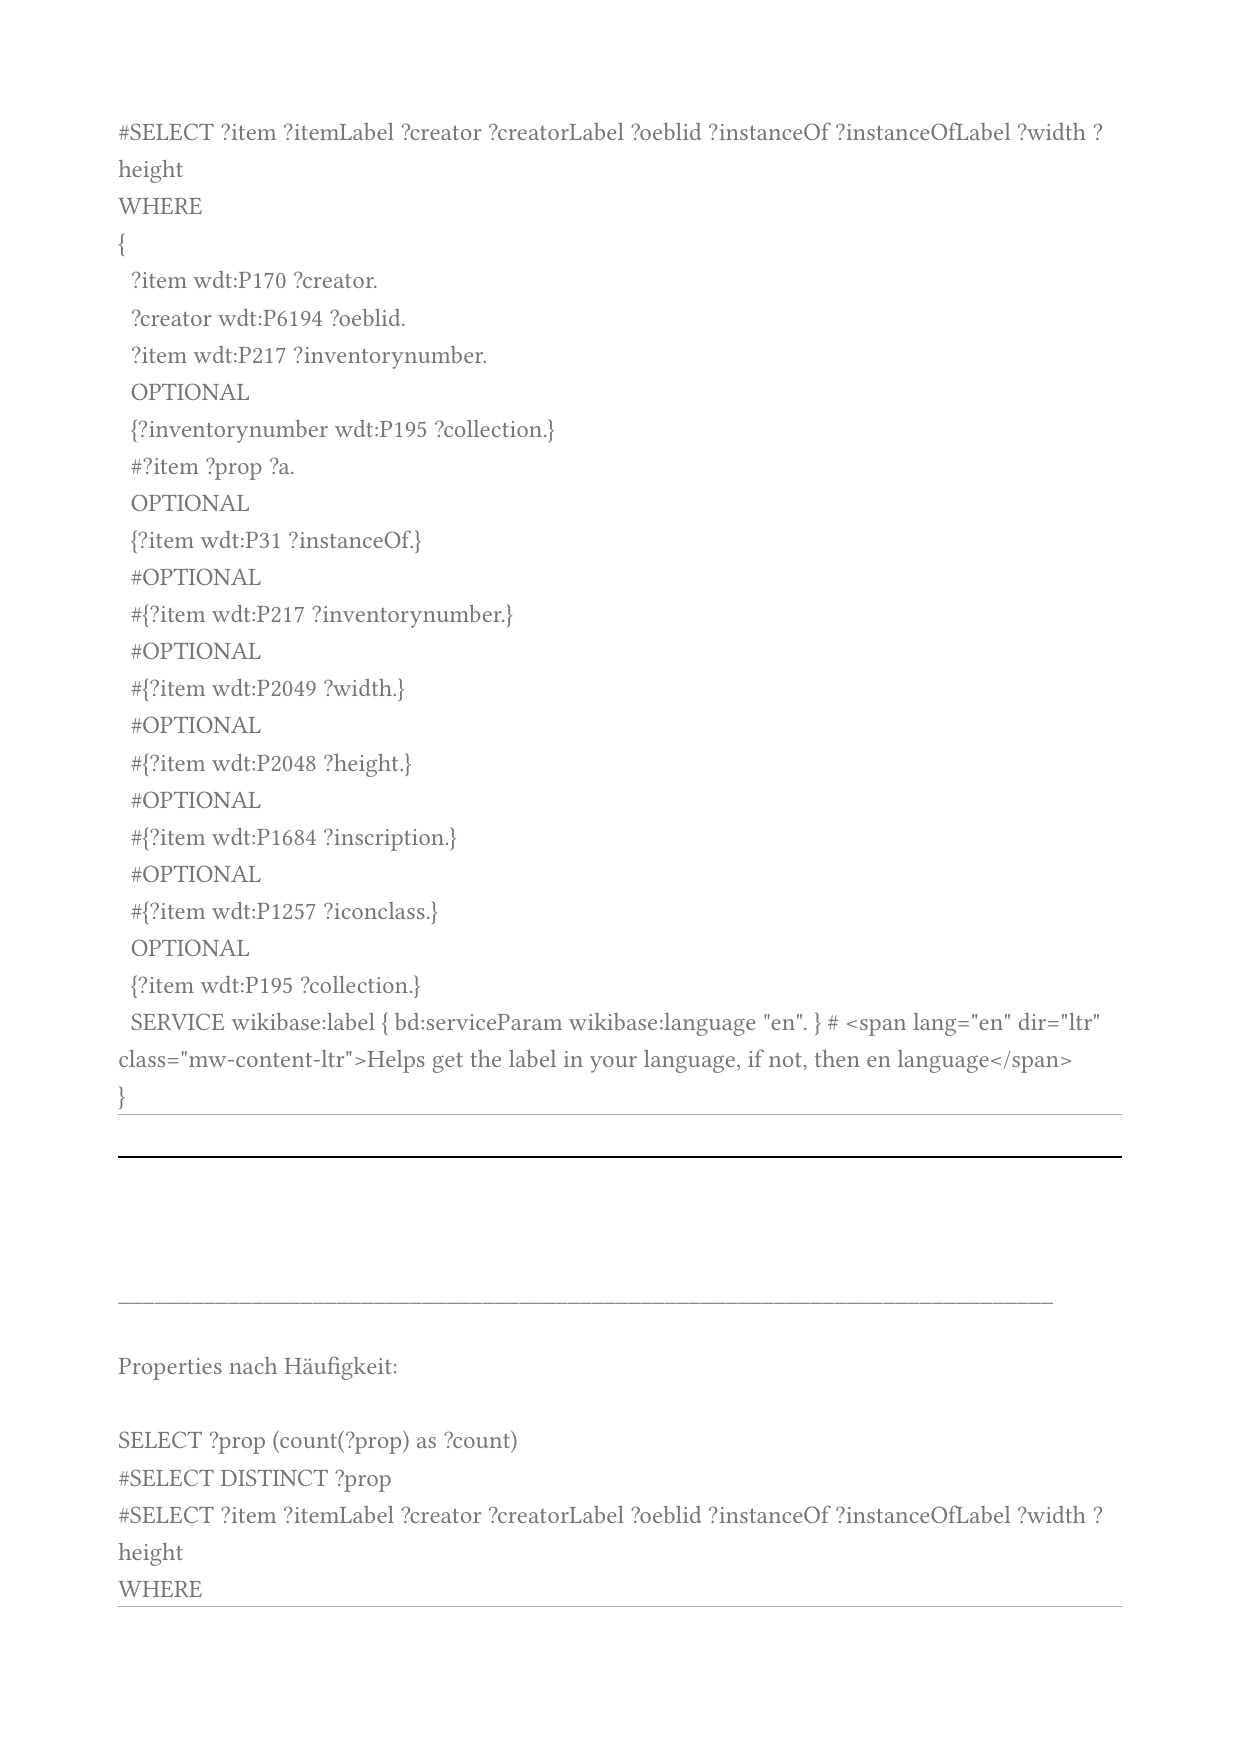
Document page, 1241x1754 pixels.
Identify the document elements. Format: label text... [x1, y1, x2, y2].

text #SELECT DISTINCT ?prop [118, 1464, 1122, 1492]
text _____________________________________________________________________________ [118, 1278, 1122, 1307]
text OPTIONAL [118, 489, 1122, 517]
text #{?item wdt:P2048 ?height.} [118, 748, 1122, 777]
text #?item ?prop ?a. [118, 452, 1122, 480]
text #SELECT ?item ?itemLabel ?creator ?creatorLabel ?oeblid ?instanceOf ?instanceOfLabel ?width ?height [118, 1501, 1122, 1566]
text #OPTIONAL [118, 711, 1122, 740]
text {?item wdt:P31 ?instanceOf.} [118, 526, 1122, 554]
text #{?item wdt:P1684 ?inscription.} [118, 823, 1122, 851]
text #{?item wdt:P217 ?inventorynumber.} [118, 600, 1122, 629]
text WHERE [118, 1575, 1122, 1606]
text { [118, 229, 1122, 258]
text {?item wdt:P195 ?collection.} [118, 971, 1122, 999]
text } [118, 1082, 1122, 1114]
text OPTIONAL [118, 934, 1122, 962]
text ?item wdt:P170 ?creator. [118, 266, 1122, 295]
text #OPTIONAL [118, 860, 1122, 888]
text ?creator wdt:P6194 ?oeblid. [118, 303, 1122, 332]
text SERVICE wikibase:label { bd:serviceParam wikibase:language "en". } # <span lang="en" dir="ltr" class="mw-content-ltr">Helps get the label in your language, if not, then en language</span> [118, 1008, 1122, 1074]
text {?inventorynumber wdt:P195 ?collection.} [118, 415, 1122, 443]
text WHERE [118, 192, 1122, 221]
text #SELECT ?item ?itemLabel ?creator ?creatorLabel ?oeblid ?instanceOf ?instanceOfLabel ?width ?height [118, 118, 1122, 184]
text ?item wdt:P217 ?inventorynumber. [118, 341, 1122, 369]
text #OPTIONAL [118, 563, 1122, 592]
text #OPTIONAL [118, 786, 1122, 814]
text #{?item wdt:P2049 ?width.} [118, 674, 1122, 703]
text #{?item wdt:P1257 ?iconclass.} [118, 897, 1122, 925]
text Properties nach Häufigkeit: SELECT ?prop (count(?prop) as ?count) [118, 1352, 1122, 1455]
text OPTIONAL [118, 378, 1122, 406]
text #OPTIONAL [118, 637, 1122, 666]
